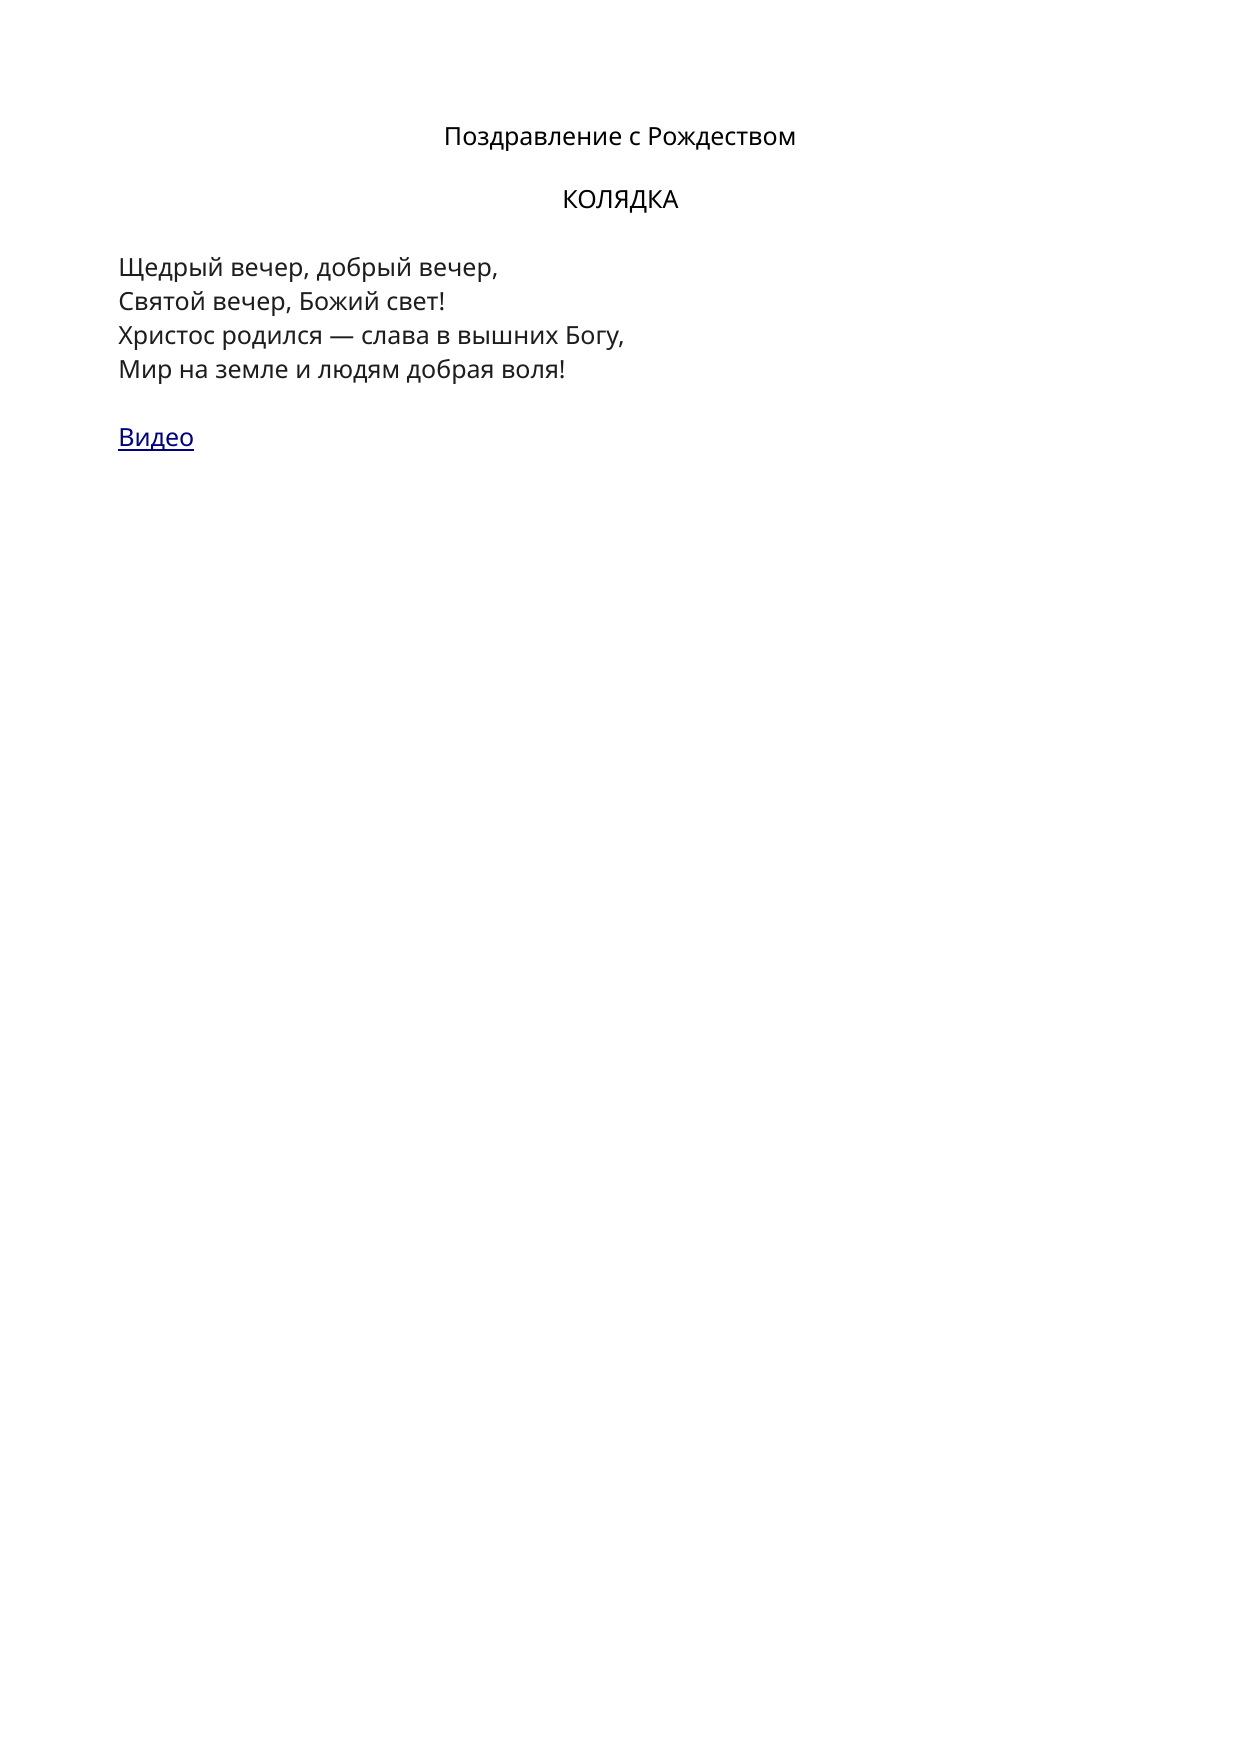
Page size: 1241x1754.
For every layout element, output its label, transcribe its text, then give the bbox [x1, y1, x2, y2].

text Видео [118, 420, 1122, 454]
text КОЛЯДКА [118, 182, 1122, 216]
text Щедрый вечер, добрый вечер, Святой вечер, Божий свет! Христос родился — слава в вышних Богу, Мир на земле и людям добрая воля! [118, 250, 1122, 386]
